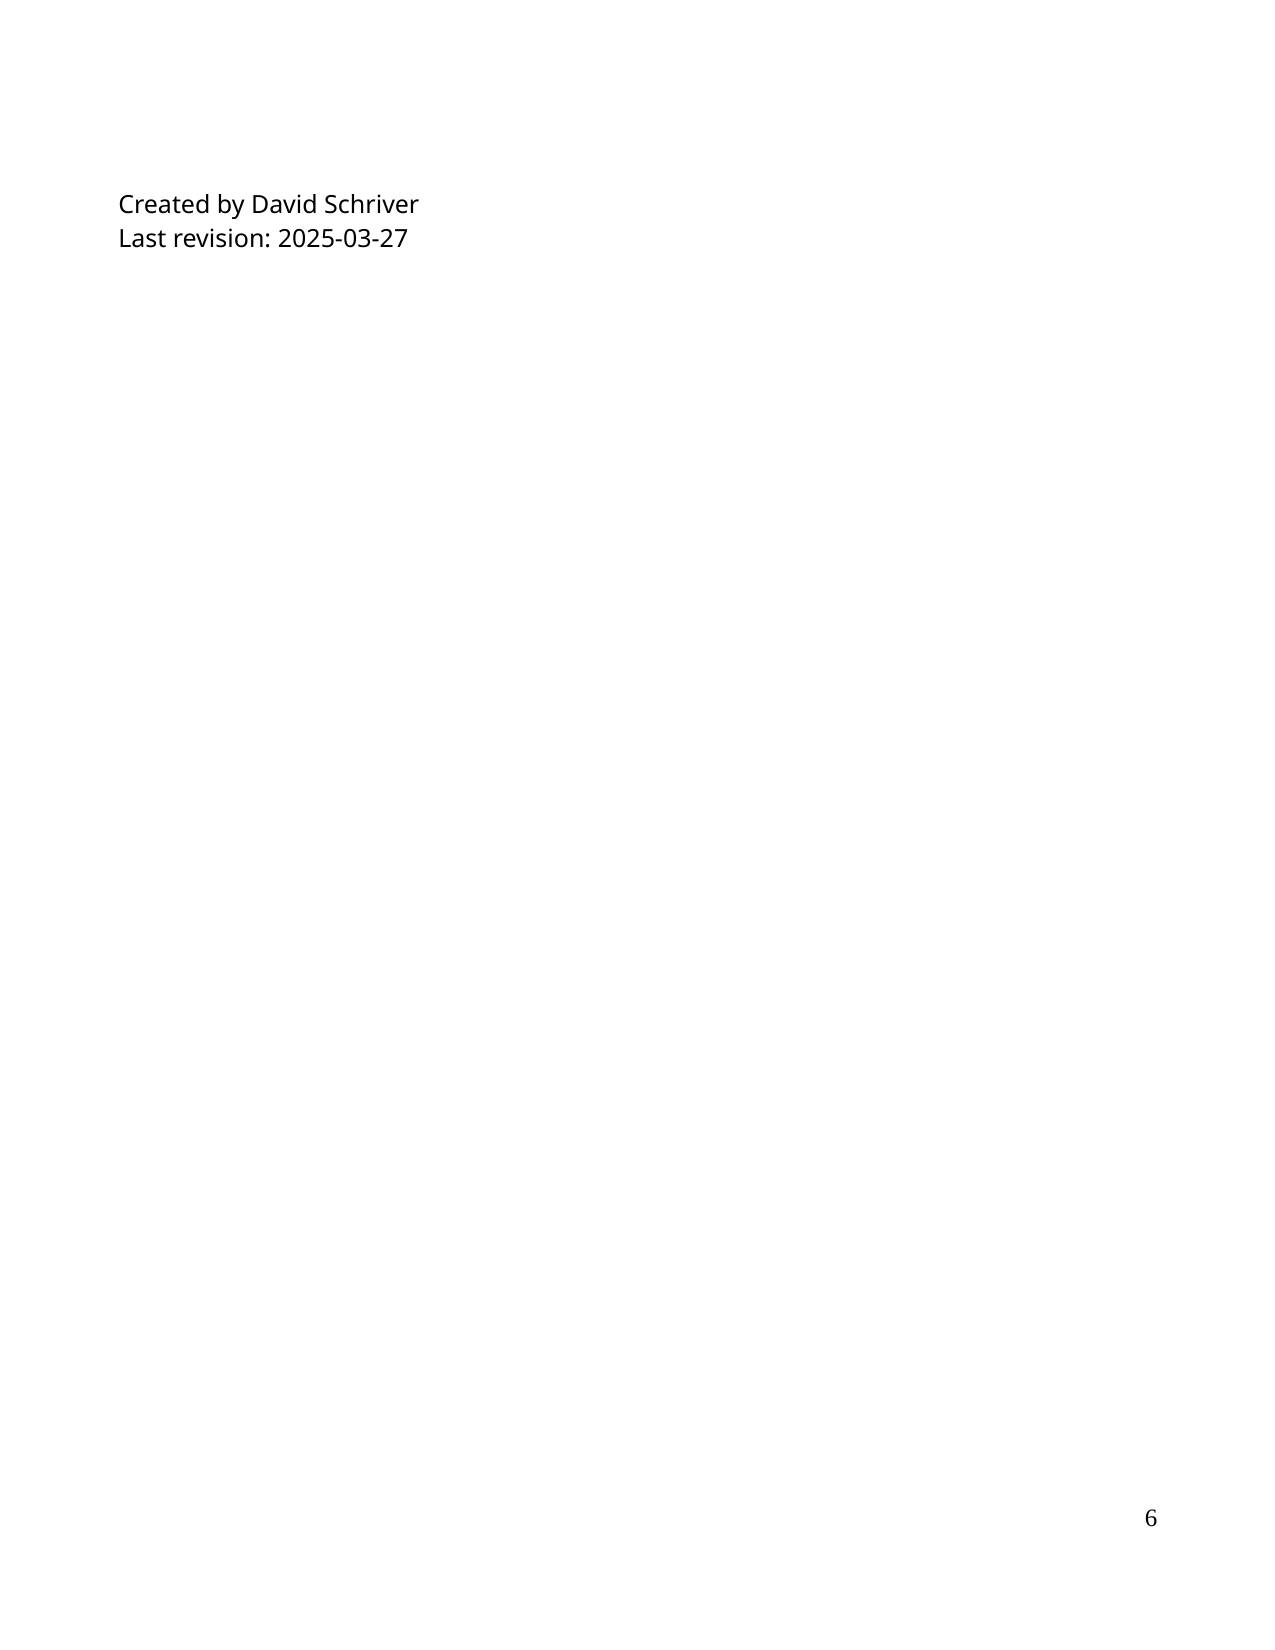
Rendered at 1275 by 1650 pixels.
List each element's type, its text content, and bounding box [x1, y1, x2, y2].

text Created by David Schriver [118, 186, 1157, 220]
text Last revision: 2025-03-27 [118, 220, 1157, 254]
